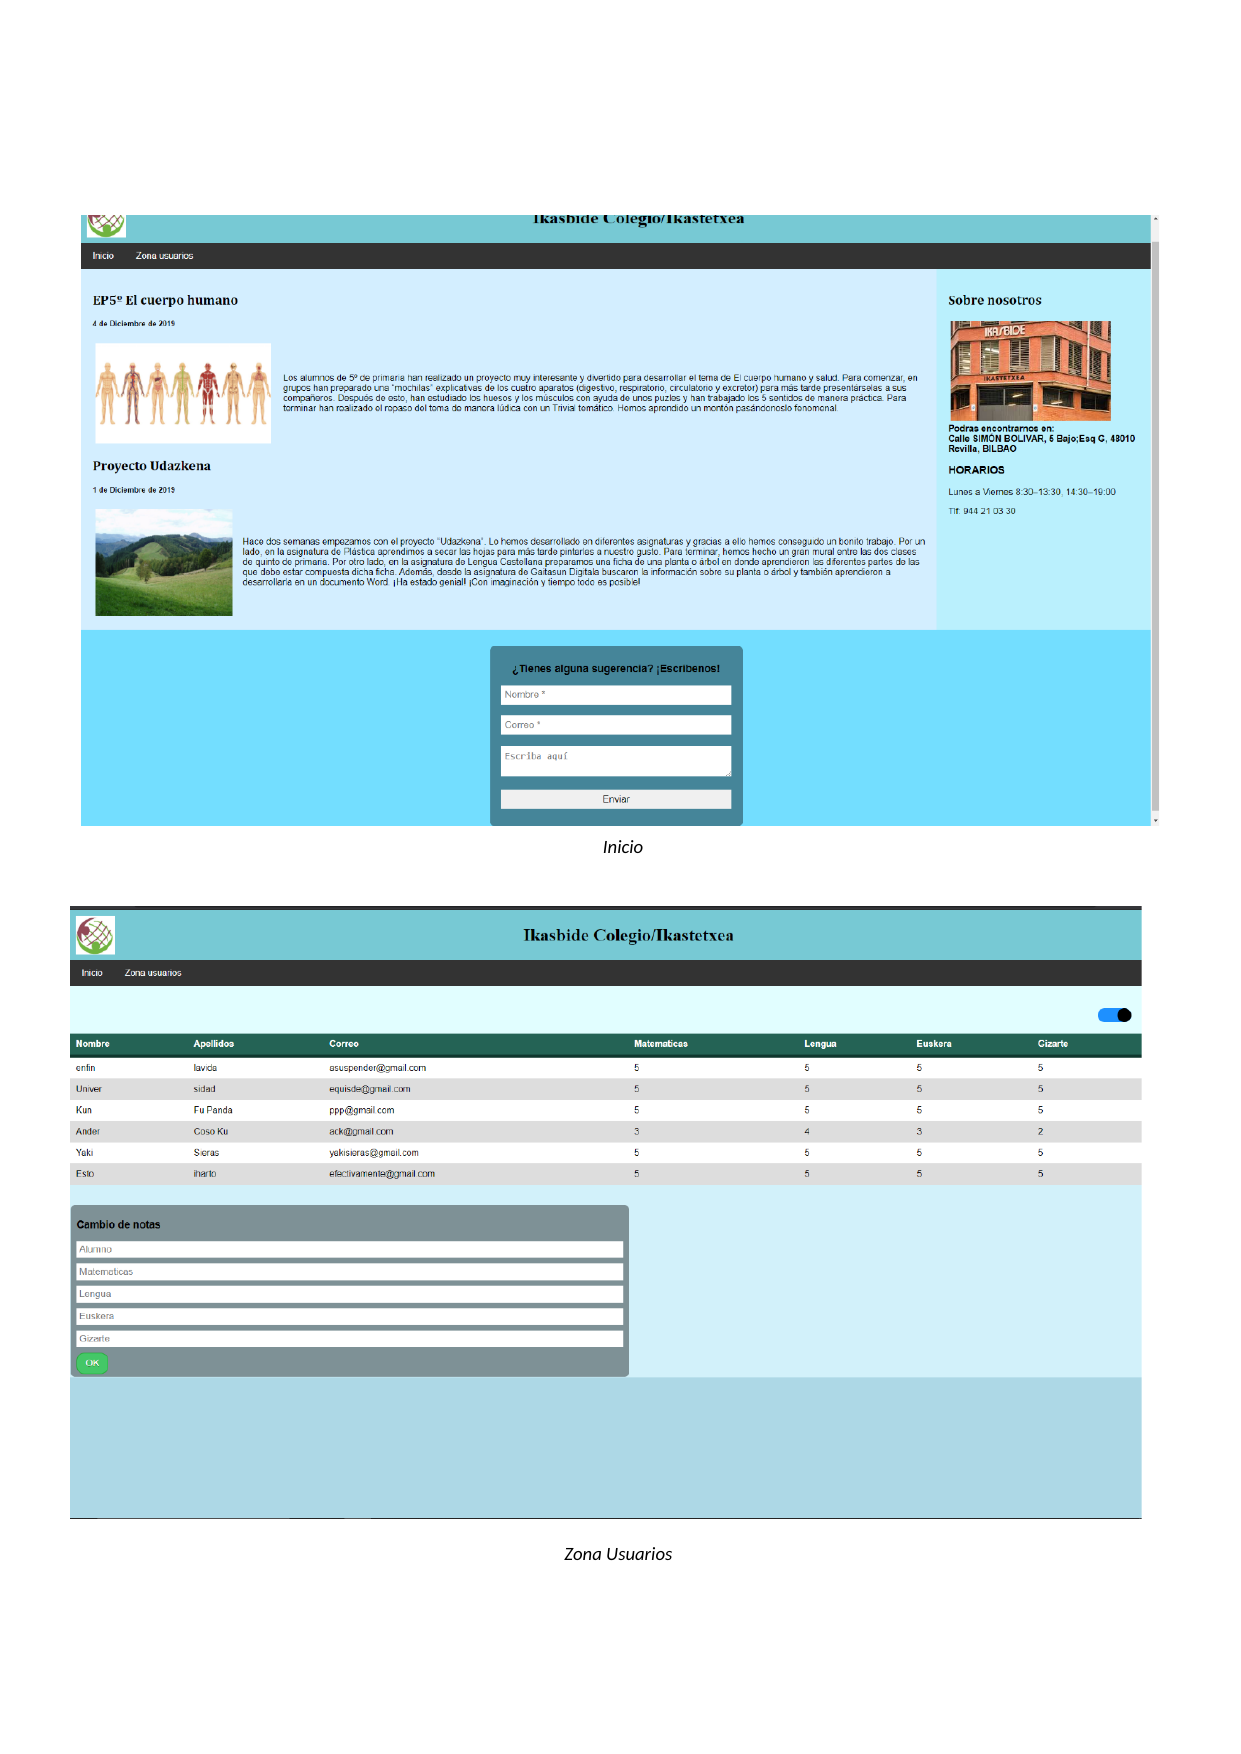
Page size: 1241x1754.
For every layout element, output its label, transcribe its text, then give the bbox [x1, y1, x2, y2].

text Inicio [598, 835, 659, 858]
picture [70, 906, 1142, 1519]
picture [81, 215, 1160, 826]
text Zona Usuarios [564, 1542, 687, 1565]
